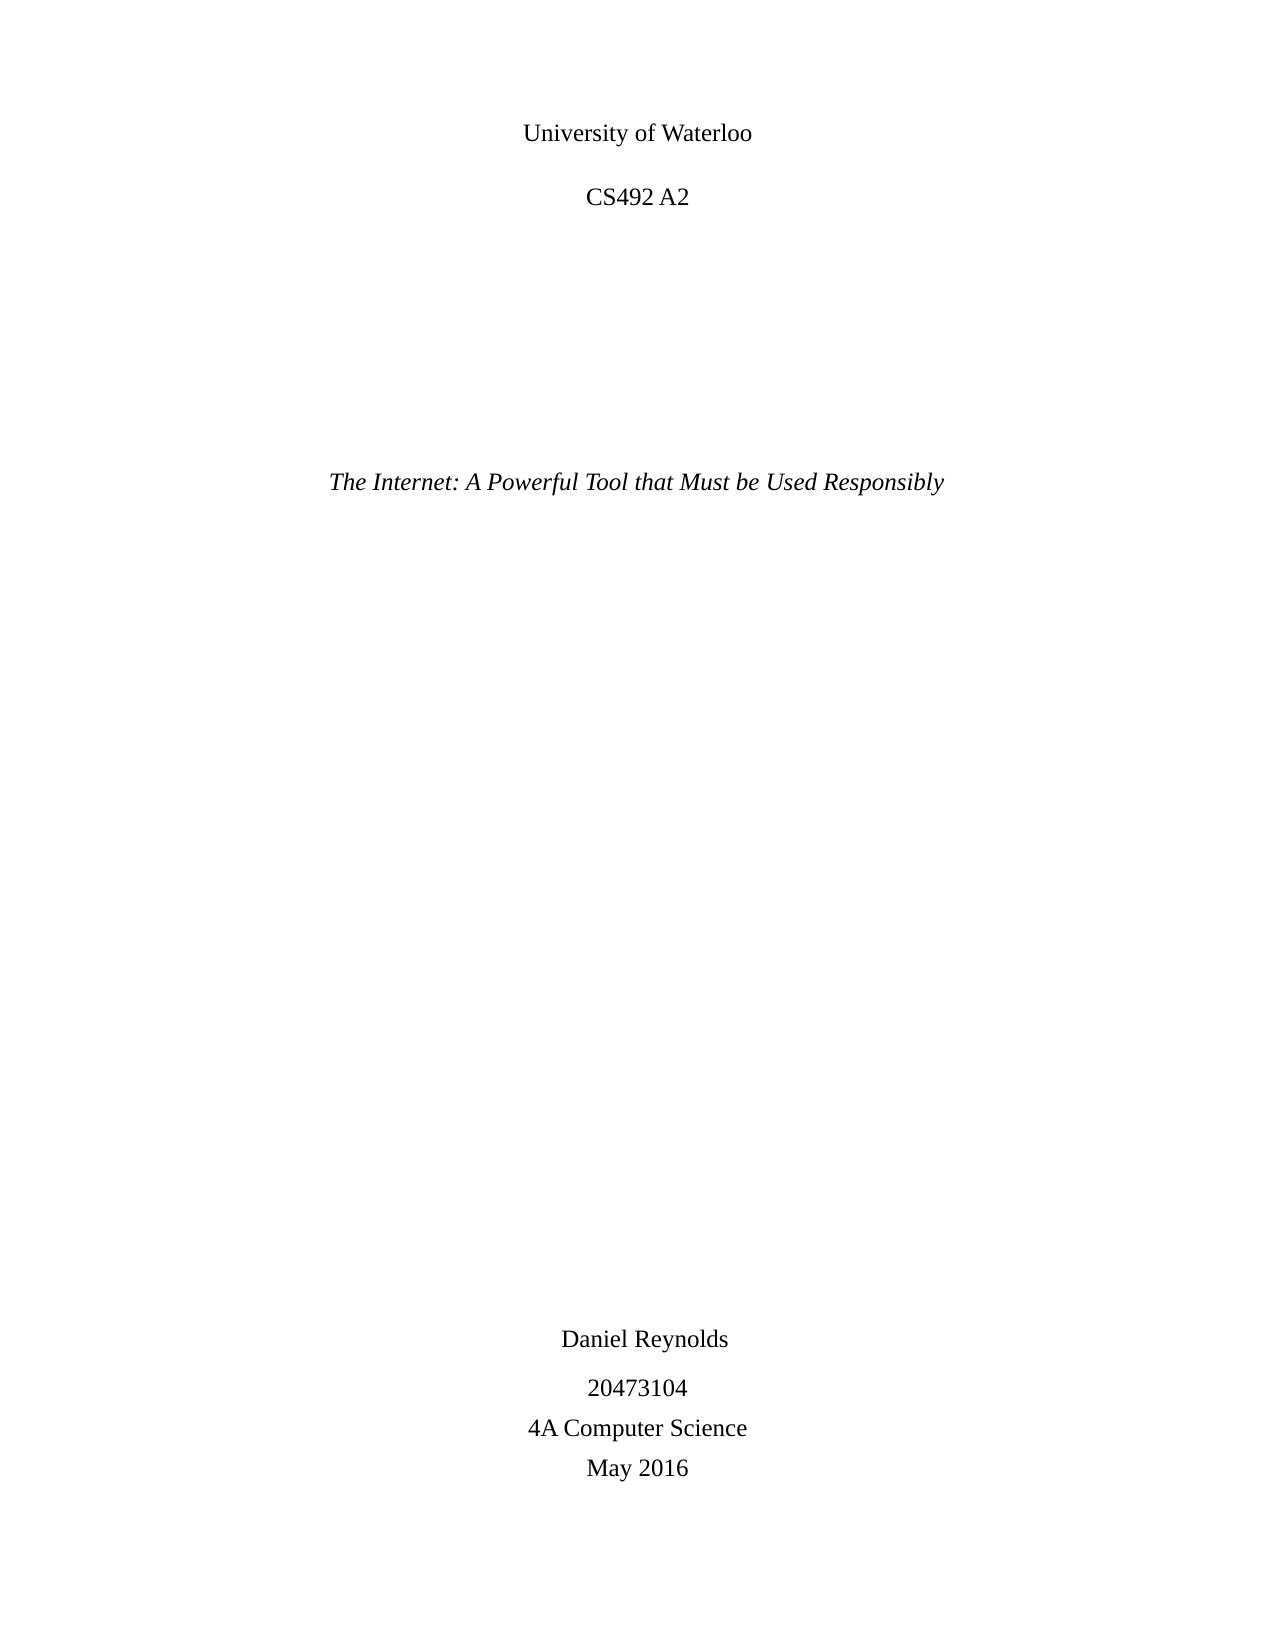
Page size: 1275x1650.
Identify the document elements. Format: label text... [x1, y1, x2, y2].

text 20473104 [118, 1373, 1157, 1402]
text University of Waterloo [118, 118, 1157, 147]
text The Internet: A Powerful Tool that Must be Used Responsibly [118, 467, 1157, 496]
subtitle CS492 A2 [118, 182, 1157, 211]
text Daniel Reynolds [118, 1290, 1157, 1353]
text 4A Computer Science [118, 1413, 1157, 1442]
text May 2016 [118, 1453, 1157, 1481]
